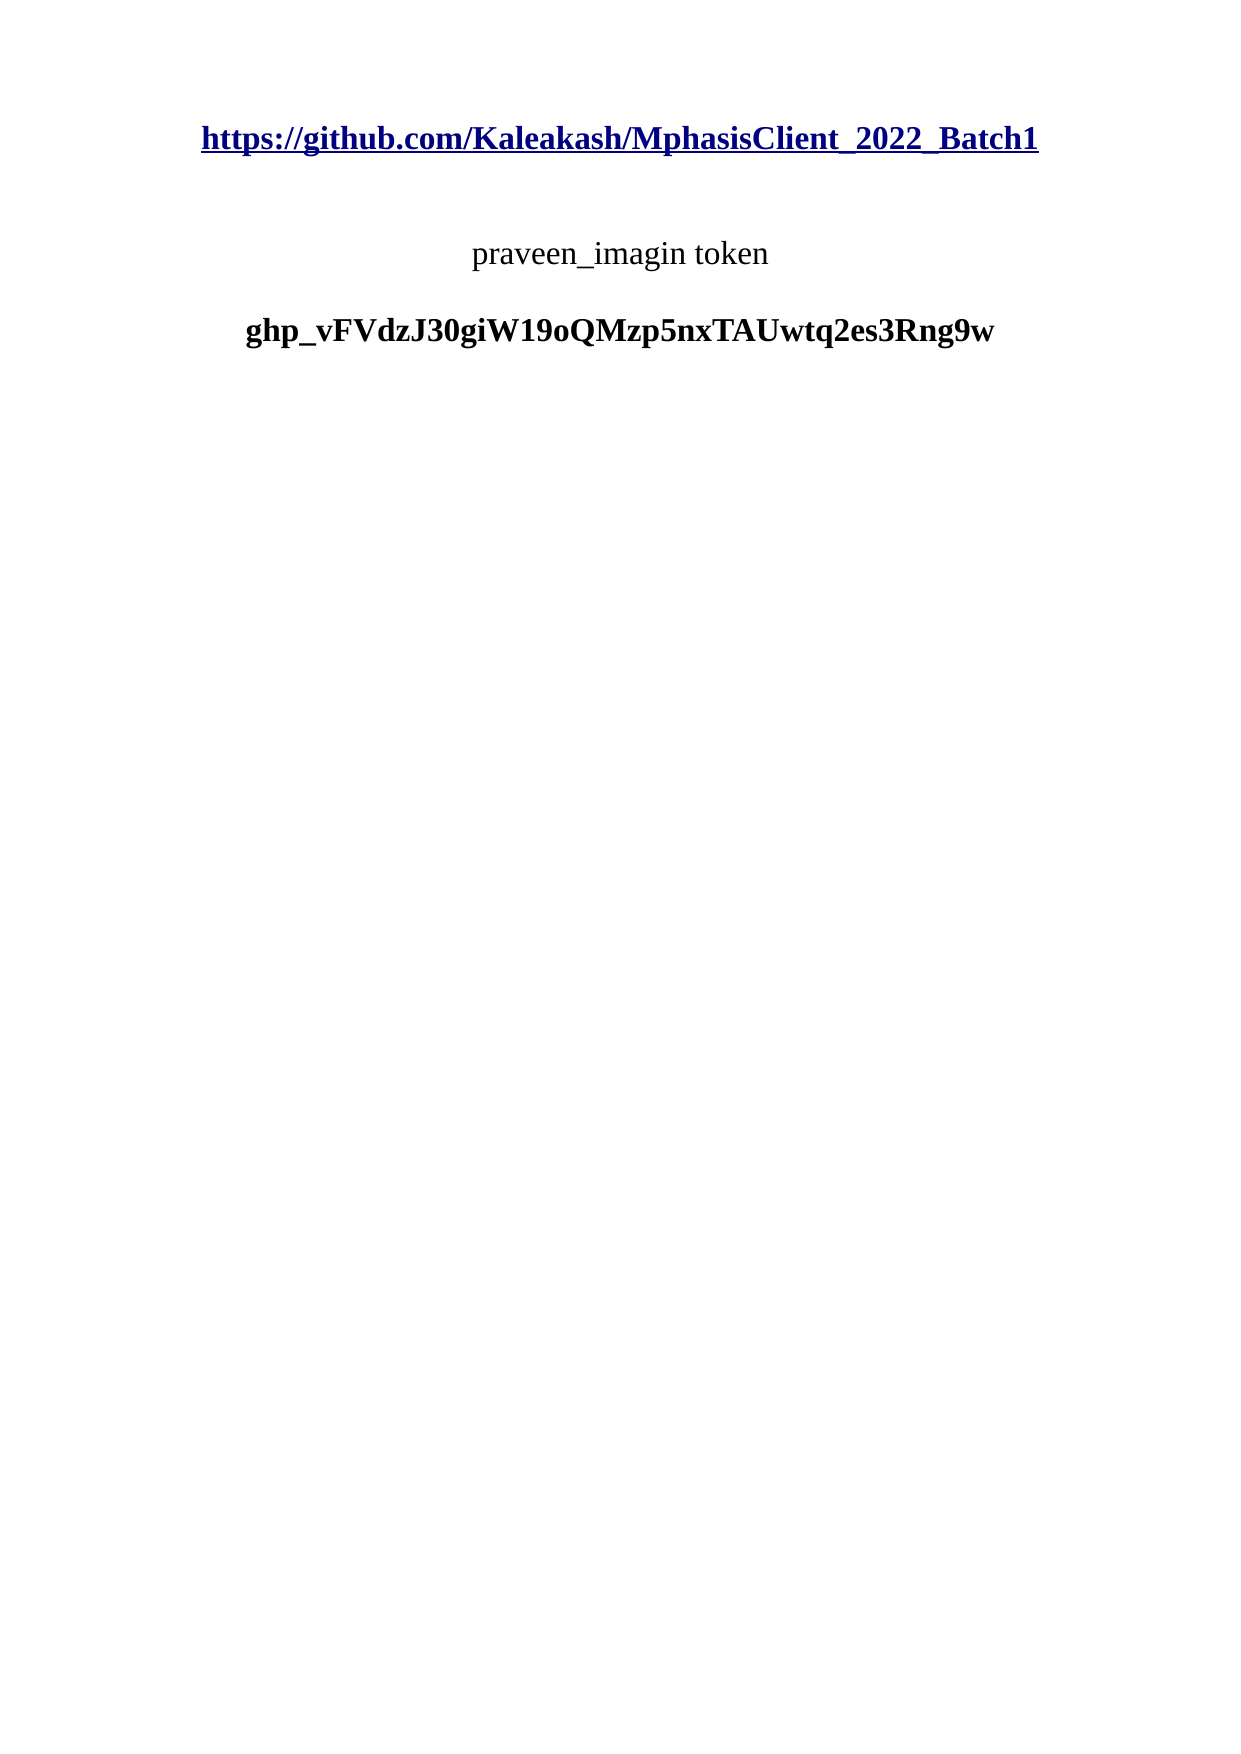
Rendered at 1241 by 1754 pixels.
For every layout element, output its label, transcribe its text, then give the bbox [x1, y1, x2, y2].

text 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 [118, 310, 1122, 348]
text praveen_imagin token [118, 233, 1122, 271]
text https://github.com/Kaleakash/MphasisClient_2022_Batch1 [118, 118, 1122, 156]
